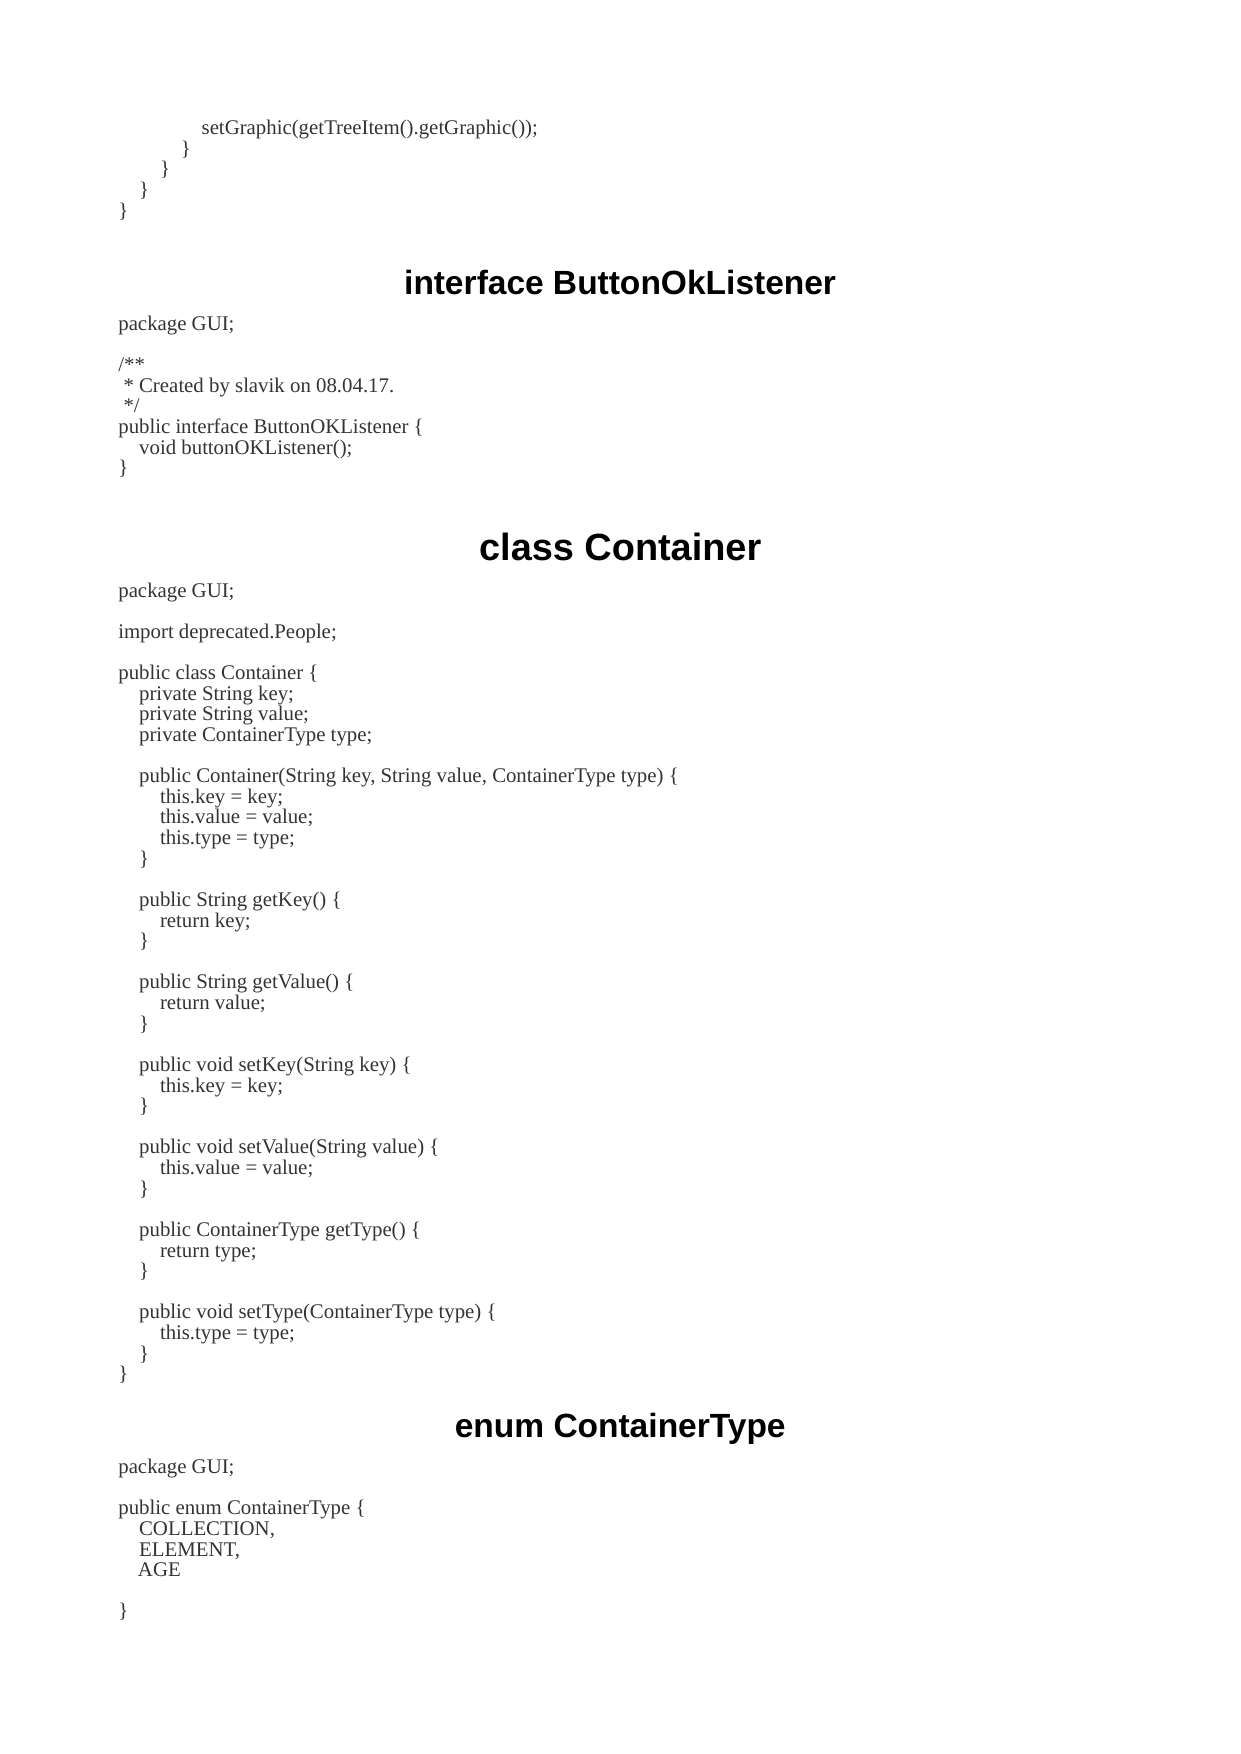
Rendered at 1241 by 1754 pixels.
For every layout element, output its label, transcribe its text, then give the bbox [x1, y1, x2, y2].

text /** [118, 355, 1122, 376]
text package GUI; [118, 1457, 1122, 1478]
text ELEMENT, [118, 1539, 1122, 1560]
text } [118, 458, 1122, 479]
text } [118, 1261, 1122, 1282]
text } [118, 1179, 1122, 1199]
text return key; [118, 911, 1122, 931]
text public void setType(ContainerType type) { [118, 1302, 1122, 1323]
text public interface ButtonOKListener { [118, 417, 1122, 438]
text void buttonOKListener(); [118, 438, 1122, 458]
text } [118, 849, 1122, 869]
text } [118, 159, 1122, 180]
text this.key = key; [118, 1076, 1122, 1096]
text public String getKey() { [118, 890, 1122, 911]
subtitle class Container [118, 524, 1122, 568]
text import deprecated.People; [118, 622, 1122, 642]
text public Container(String key, String value, ContainerType type) { [118, 766, 1122, 787]
text this.value = value; [118, 1158, 1122, 1179]
text } [118, 931, 1122, 952]
text public ContainerType getType() { [118, 1220, 1122, 1241]
text } [118, 1014, 1122, 1034]
text package GUI; [118, 314, 1122, 334]
text this.value = value; [118, 807, 1122, 828]
text public enum ContainerType { [118, 1498, 1122, 1519]
text setGraphic(getTreeItem().getGraphic()); [118, 118, 1122, 139]
text */ [118, 396, 1122, 417]
text } [118, 201, 1122, 221]
text private String value; [118, 704, 1122, 725]
text public class Container { [118, 663, 1122, 684]
text } [118, 1096, 1122, 1117]
text AGE [118, 1560, 1122, 1581]
text this.key = key; [118, 787, 1122, 807]
text this.type = type; [118, 1323, 1122, 1344]
subtitle enum ContainerType [118, 1406, 1122, 1444]
text COLLECTION, [118, 1519, 1122, 1539]
text } [118, 1364, 1122, 1385]
text return type; [118, 1241, 1122, 1261]
text package GUI; [118, 581, 1122, 601]
text public String getValue() { [118, 972, 1122, 993]
text } [118, 1601, 1122, 1622]
text } [118, 1344, 1122, 1364]
text public void setKey(String key) { [118, 1055, 1122, 1076]
text * Created by slavik on 08.04.17. [118, 376, 1122, 396]
text private String key; [118, 684, 1122, 704]
text private ContainerType type; [118, 725, 1122, 746]
text } [118, 139, 1122, 159]
subtitle interface ButtonOkListener [118, 263, 1122, 301]
text return value; [118, 993, 1122, 1014]
text this.type = type; [118, 828, 1122, 849]
text } [118, 180, 1122, 201]
text public void setValue(String value) { [118, 1137, 1122, 1158]
